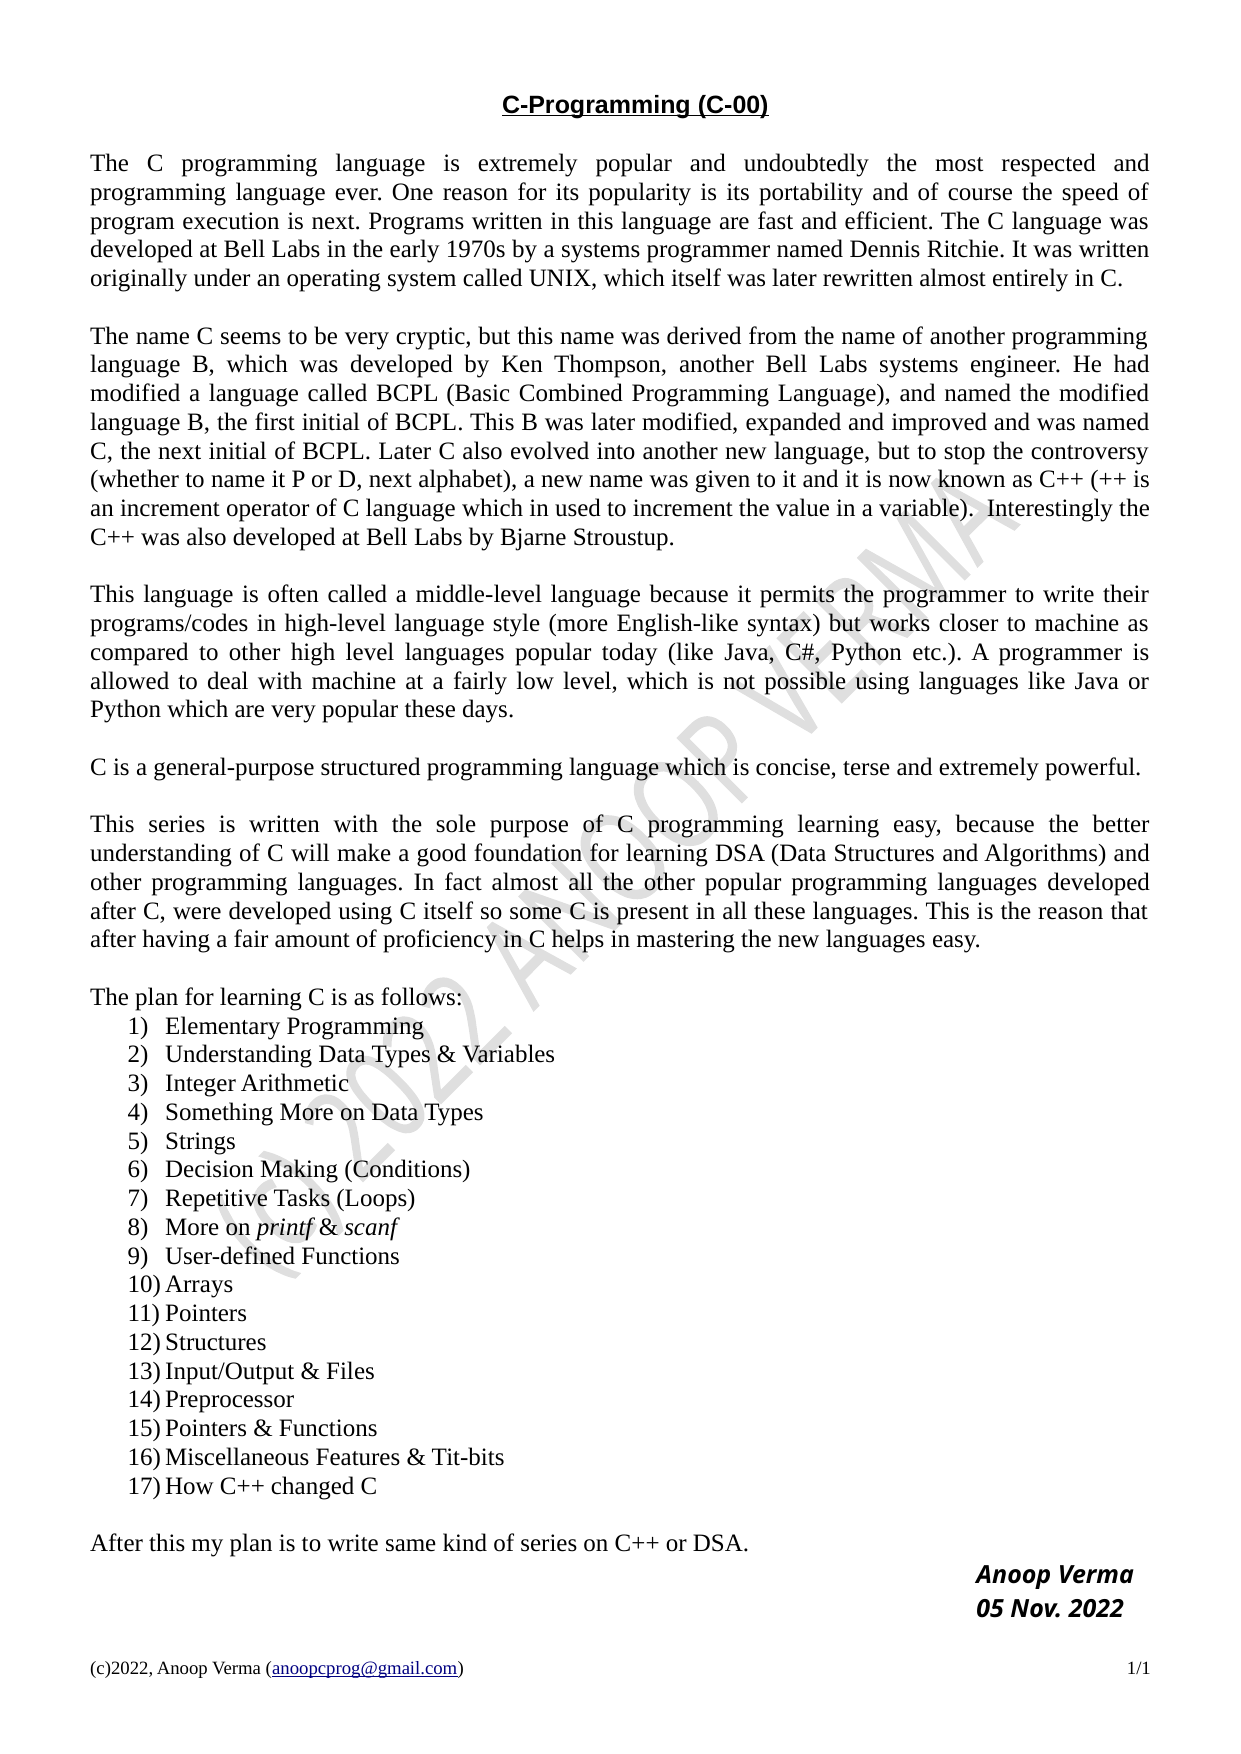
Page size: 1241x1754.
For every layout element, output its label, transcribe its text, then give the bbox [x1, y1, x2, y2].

text After this my plan is to write same kind of series on C++ or DSA. [90, 1528, 1151, 1557]
text Anoop Verma [90, 1557, 1151, 1591]
list More on printf & scanf [230, 1212, 283, 1241]
list Something More on Data Types [419, 1097, 1151, 1126]
text The plan for learning C is as follows: [90, 982, 465, 1011]
list Understanding Data Types & Variables [127, 1039, 382, 1068]
list Decision Making (Conditions) [127, 1154, 302, 1183]
list Something More on Data Types [338, 1097, 386, 1126]
list Arrays [127, 1269, 1151, 1298]
list More on printf & scanf [127, 1212, 237, 1241]
list [392, 1068, 433, 1097]
list More on printf & scanf [267, 1212, 1151, 1241]
list Understanding Data Types & Variables [432, 1039, 1151, 1068]
list Something More on Data Types [314, 1105, 347, 1126]
text This series is written with the sole purpose of C programming learning easy, because the better understanding of C will make a good foundation for learning DSA (Data Structures and Algorithms) and other programming languages. In fact almost all the other popular programming languages developed after C, were developed using C itself so some C is present in all these languages. This is the reason that after having a fair amount of proficiency in C helps in mastering the new languages easy. [90, 809, 1151, 953]
list Structures [127, 1327, 1151, 1356]
list Understanding Data Types & Variables [380, 1039, 429, 1068]
list [450, 1068, 1151, 1097]
list Decision Making (Conditions) [364, 1154, 1151, 1183]
text The name C seems to be very cryptic, but this name was derived from the name of another programming language B, which was developed by Ken Thompson, another Bell Labs systems engineer. He had modified a language called BCPL (Basic Combined Programming Language), and named the modified language B, the first initial of BCPL. This B was later modified, expanded and improved and was named C, the next initial of BCPL. Later C also evolved into another new language, but to stop the controversy (whether to name it P or D, next alphabet), a new name was given to it and it is now known as C++ (++ is an increment operator of C language which in used to increment the value in a variable). Interestingly the C++ was also developed at Bell Labs by Bjarne Stroustup. [90, 321, 1151, 551]
text The C programming language is extremely popular and undoubtedly the most respected and programming language ever. One reason for its popularity is its portability and of course the speed of program execution is next. Programs written in this language are fast and efficient. The C language was developed at Bell Labs in the early 1970s by a systems programmer named Dennis Ritchie. It was written originally under an operating system called UNIX, which itself was later rewritten almost entirely in C. [90, 148, 1151, 292]
list [475, 1011, 1151, 1039]
list Decision Making (Conditions) [277, 1154, 362, 1183]
list Repetitive Tasks (Loops) [317, 1183, 1151, 1212]
list Strings [127, 1126, 352, 1154]
list Elementary Programming [127, 1011, 470, 1039]
list Miscellaneous Features & Tit-bits [127, 1442, 1151, 1471]
list [357, 1126, 1151, 1154]
list User-defined Functions [127, 1241, 269, 1269]
list Input/Output & Files [127, 1356, 1151, 1384]
list Repetitive Tasks (Loops) [127, 1183, 261, 1212]
text 05 Nov. 2022 [90, 1591, 1151, 1625]
list [356, 1068, 406, 1097]
text The plan for learning C is as follows: [527, 982, 1151, 1011]
list Something More on Data Types [127, 1097, 315, 1126]
list Integer Arithmetic [127, 1068, 356, 1097]
list User-defined Functions [252, 1241, 1151, 1269]
text C is a general-purpose structured programming language which is concise, terse and extremely powerful. [724, 752, 1151, 781]
list Preprocessor [127, 1384, 1151, 1413]
list Pointers [127, 1298, 1151, 1327]
list How C++ changed C [127, 1471, 1151, 1499]
list [439, 1068, 461, 1088]
text C is a general-purpose structured programming language which is concise, terse and extremely powerful. [90, 752, 718, 781]
list Something More on Data Types [369, 1097, 414, 1124]
list Pointers & Functions [127, 1413, 1151, 1442]
text This language is often called a middle-level language because it permits the programmer to write their programs/codes in high-level language style (more English-like syntax) but works closer to machine as compared to other high level languages popular today (like Java, C#, Python etc.). A programmer is allowed to deal with machine at a fairly low level, which is not possible using languages like Java or Python which are very popular these days. [90, 579, 1151, 723]
text The plan for learning C is as follows: [458, 982, 532, 1011]
list Repetitive Tasks (Loops) [263, 1183, 326, 1212]
